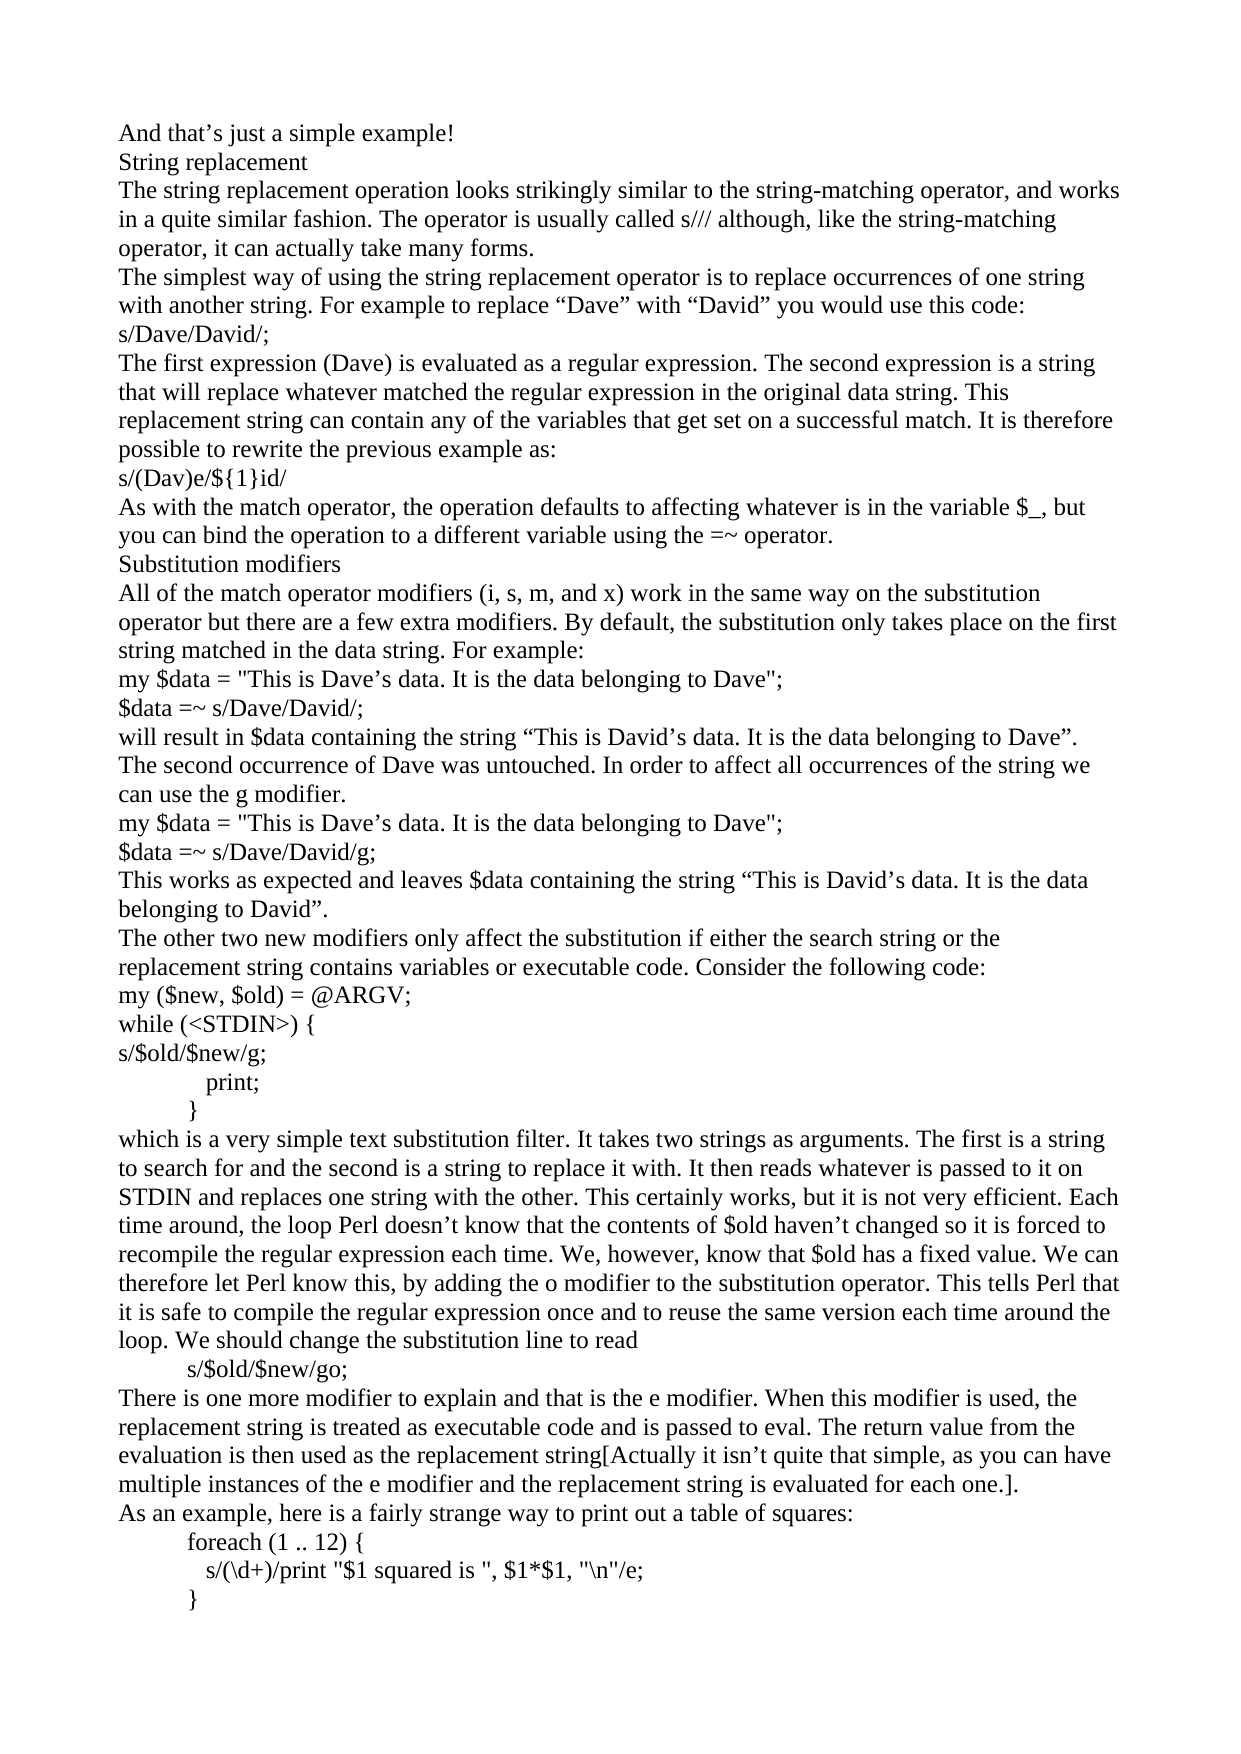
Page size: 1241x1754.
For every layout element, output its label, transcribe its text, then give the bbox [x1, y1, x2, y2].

text foreach (1 .. 12) { [118, 1527, 1122, 1556]
text s/(Dav)e/${1}id/ [118, 463, 1122, 492]
text As an example, here is a fairly strange way to print out a table of squares: [118, 1498, 1122, 1527]
text The other two new modifiers only affect the substitution if either the search string or the replacement string contains variables or executable code. Consider the following code: [118, 923, 1122, 981]
text The string replacement operation looks strikingly similar to the string-matching operator, and works in a quite similar fashion. The operator is usually called s/// although, like the string-matching operator, it can actually take many forms. [118, 176, 1122, 262]
text while (<STDIN>) { [118, 1009, 1122, 1038]
text s/$old/$new/g; [118, 1038, 1122, 1067]
text This works as expected and leaves $data containing the string “This is David’s data. It is the data belonging to David”. [118, 866, 1122, 923]
text print; [118, 1067, 1122, 1096]
text Substitution modifiers [118, 549, 1122, 578]
text String replacement [118, 147, 1122, 176]
text which is a very simple text substitution filter. It takes two strings as arguments. The first is a string to search for and the second is a string to replace it with. It then reads whatever is passed to it on STDIN and replaces one string with the other. This certainly works, but it is not very efficient. Each time around, the loop Perl doesn’t know that the contents of $old haven’t changed so it is forced to recompile the regular expression each time. We, however, know that $old has a fixed value. We can therefore let Perl know this, by adding the o modifier to the substitution operator. This tells Perl that it is safe to compile the regular expression once and to reuse the same version each time around the loop. We should change the substitution line to read [118, 1124, 1122, 1354]
text my $data = "This is Dave’s data. It is the data belonging to Dave"; [118, 808, 1122, 837]
text $data =~ s/Dave/David/; [118, 693, 1122, 722]
text will result in $data containing the string “This is David’s data. It is the data belonging to Dave”. The second occurrence of Dave was untouched. In order to affect all occurrences of the string we can use the g modifier. [118, 722, 1122, 808]
text s/$old/$new/go; [118, 1354, 1122, 1383]
text And that’s just a simple example! [118, 118, 1122, 147]
text The first expression (Dave) is evaluated as a regular expression. The second expression is a string that will replace whatever matched the regular expression in the original data string. This replacement string can contain any of the variables that get set on a successful match. It is therefore possible to rewrite the previous example as: [118, 348, 1122, 463]
text s/(\d+)/print "$1 squared is ", $1*$1, "\n"/e; [118, 1556, 1122, 1584]
text $data =~ s/Dave/David/g; [118, 837, 1122, 866]
text All of the match operator modifiers (i, s, m, and x) work in the same way on the substitution operator but there are a few extra modifiers. By default, the substitution only takes place on the first string matched in the data string. For example: [118, 578, 1122, 664]
text my $data = "This is Dave’s data. It is the data belonging to Dave"; [118, 664, 1122, 693]
text There is one more modifier to explain and that is the e modifier. When this modifier is used, the replacement string is treated as executable code and is passed to eval. The return value from the evaluation is then used as the replacement string[Actually it isn’t quite that simple, as you can have multiple instances of the e modifier and the replacement string is evaluated for each one.]. [118, 1383, 1122, 1498]
text As with the match operator, the operation defaults to affecting whatever is in the variable $_, but you can bind the operation to a different variable using the =~ operator. [118, 492, 1122, 549]
text } [118, 1584, 1122, 1613]
text s/Dave/David/; [118, 319, 1122, 348]
text The simplest way of using the string replacement operator is to replace occurrences of one string with another string. For example to replace “Dave” with “David” you would use this code: [118, 262, 1122, 319]
text } [118, 1096, 1122, 1124]
text my ($new, $old) = @ARGV; [118, 981, 1122, 1009]
